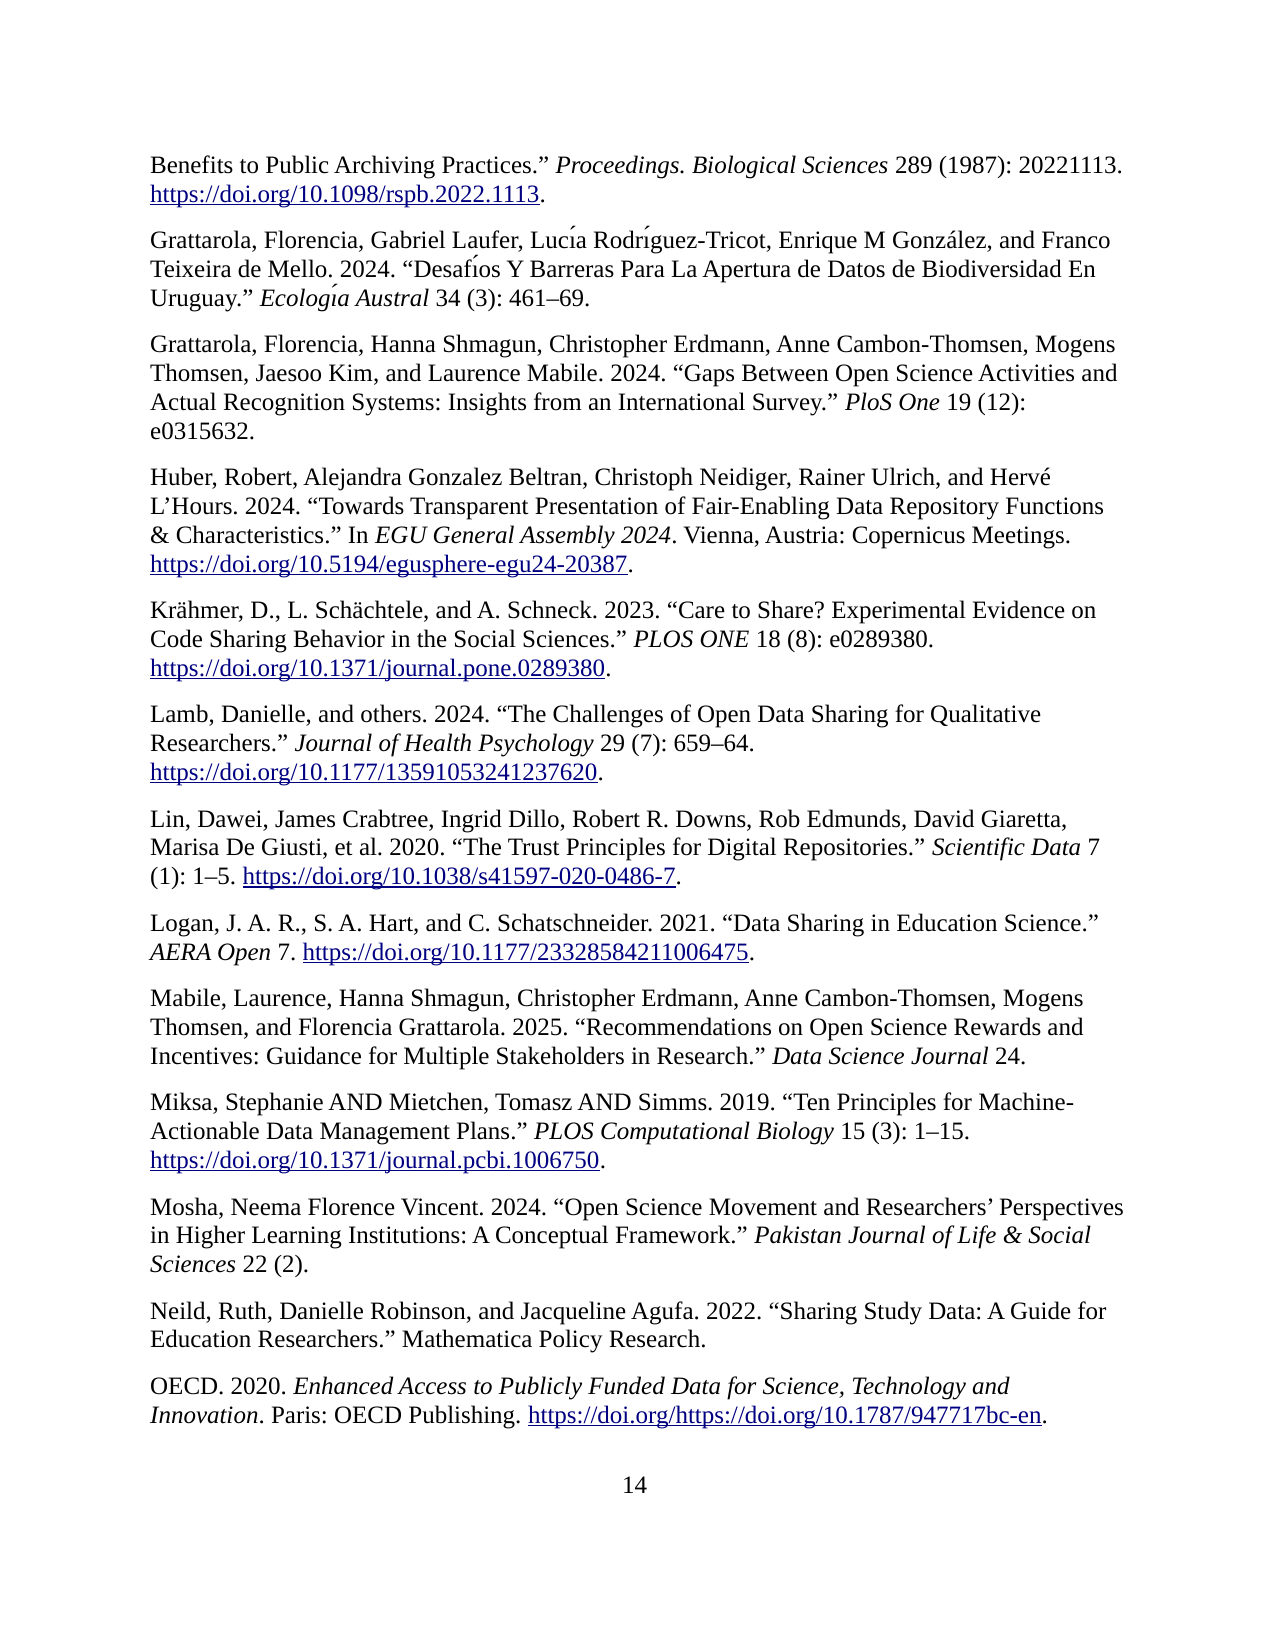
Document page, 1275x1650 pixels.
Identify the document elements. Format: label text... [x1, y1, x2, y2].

text Mosha, Neema Florence Vincent. 2024. “Open Science Movement and Researchers’ Perspectives in Higher Learning Institutions: A Conceptual Framework.” Pakistan Journal of Life & Social Sciences 22 (2). [150, 1192, 1125, 1278]
text Benefits to Public Archiving Practices.” Proceedings. Biological Sciences 289 (1987): 20221113. https://doi.org/10.1098/rspb.2022.1113. [150, 150, 1125, 207]
text Krähmer, D., L. Schächtele, and A. Schneck. 2023. “Care to Share? Experimental Evidence on Code Sharing Behavior in the Social Sciences.” PLOS ONE 18 (8): e0289380. https://doi.org/10.1371/journal.pone.0289380. [150, 595, 1125, 682]
text Huber, Robert, Alejandra Gonzalez Beltran, Christoph Neidiger, Rainer Ulrich, and Hervé L’Hours. 2024. “Towards Transparent Presentation of Fair-Enabling Data Repository Functions & Characteristics.” In EGU General Assembly 2024. Vienna, Austria: Copernicus Meetings. https://doi.org/10.5194/egusphere-egu24-20387. [150, 462, 1125, 577]
text Neild, Ruth, Danielle Robinson, and Jacqueline Agufa. 2022. “Sharing Study Data: A Guide for Education Researchers.” Mathematica Policy Research. [150, 1296, 1125, 1353]
text Logan, J. A. R., S. A. Hart, and C. Schatschneider. 2021. “Data Sharing in Education Science.” AERA Open 7. https://doi.org/10.1177/23328584211006475. [150, 908, 1125, 965]
text Lamb, Danielle, and others. 2024. “The Challenges of Open Data Sharing for Qualitative Researchers.” Journal of Health Psychology 29 (7): 659–64. https://doi.org/10.1177/13591053241237620. [150, 699, 1125, 786]
text Grattarola, Florencia, Hanna Shmagun, Christopher Erdmann, Anne Cambon-Thomsen, Mogens Thomsen, Jaesoo Kim, and Laurence Mabile. 2024. “Gaps Between Open Science Activities and Actual Recognition Systems: Insights from an International Survey.” PloS One 19 (12): e0315632. [150, 329, 1125, 444]
text Miksa, Stephanie AND Mietchen, Tomasz AND Simms. 2019. “Ten Principles for Machine-Actionable Data Management Plans.” PLOS Computational Biology 15 (3): 1–15. https://doi.org/10.1371/journal.pcbi.1006750. [150, 1087, 1125, 1174]
text Grattarola, Florencia, Gabriel Laufer, Lucı́a Rodrı́guez-Tricot, Enrique M González, and Franco Teixeira de Mello. 2024. “Desafı́os Y Barreras Para La Apertura de Datos de Biodiversidad En Uruguay.” Ecologı́a Austral 34 (3): 461–69. [150, 225, 1125, 312]
text Mabile, Laurence, Hanna Shmagun, Christopher Erdmann, Anne Cambon-Thomsen, Mogens Thomsen, and Florencia Grattarola. 2025. “Recommendations on Open Science Rewards and Incentives: Guidance for Multiple Stakeholders in Research.” Data Science Journal 24. [150, 983, 1125, 1069]
text OECD. 2020. Enhanced Access to Publicly Funded Data for Science, Technology and Innovation. Paris: OECD Publishing. https://doi.org/https://doi.org/10.1787/947717bc-en. [150, 1371, 1125, 1429]
text Lin, Dawei, James Crabtree, Ingrid Dillo, Robert R. Downs, Rob Edmunds, David Giaretta, Marisa De Giusti, et al. 2020. “The Trust Principles for Digital Repositories.” Scientific Data 7 (1): 1–5. https://doi.org/10.1038/s41597-020-0486-7. [150, 804, 1125, 890]
